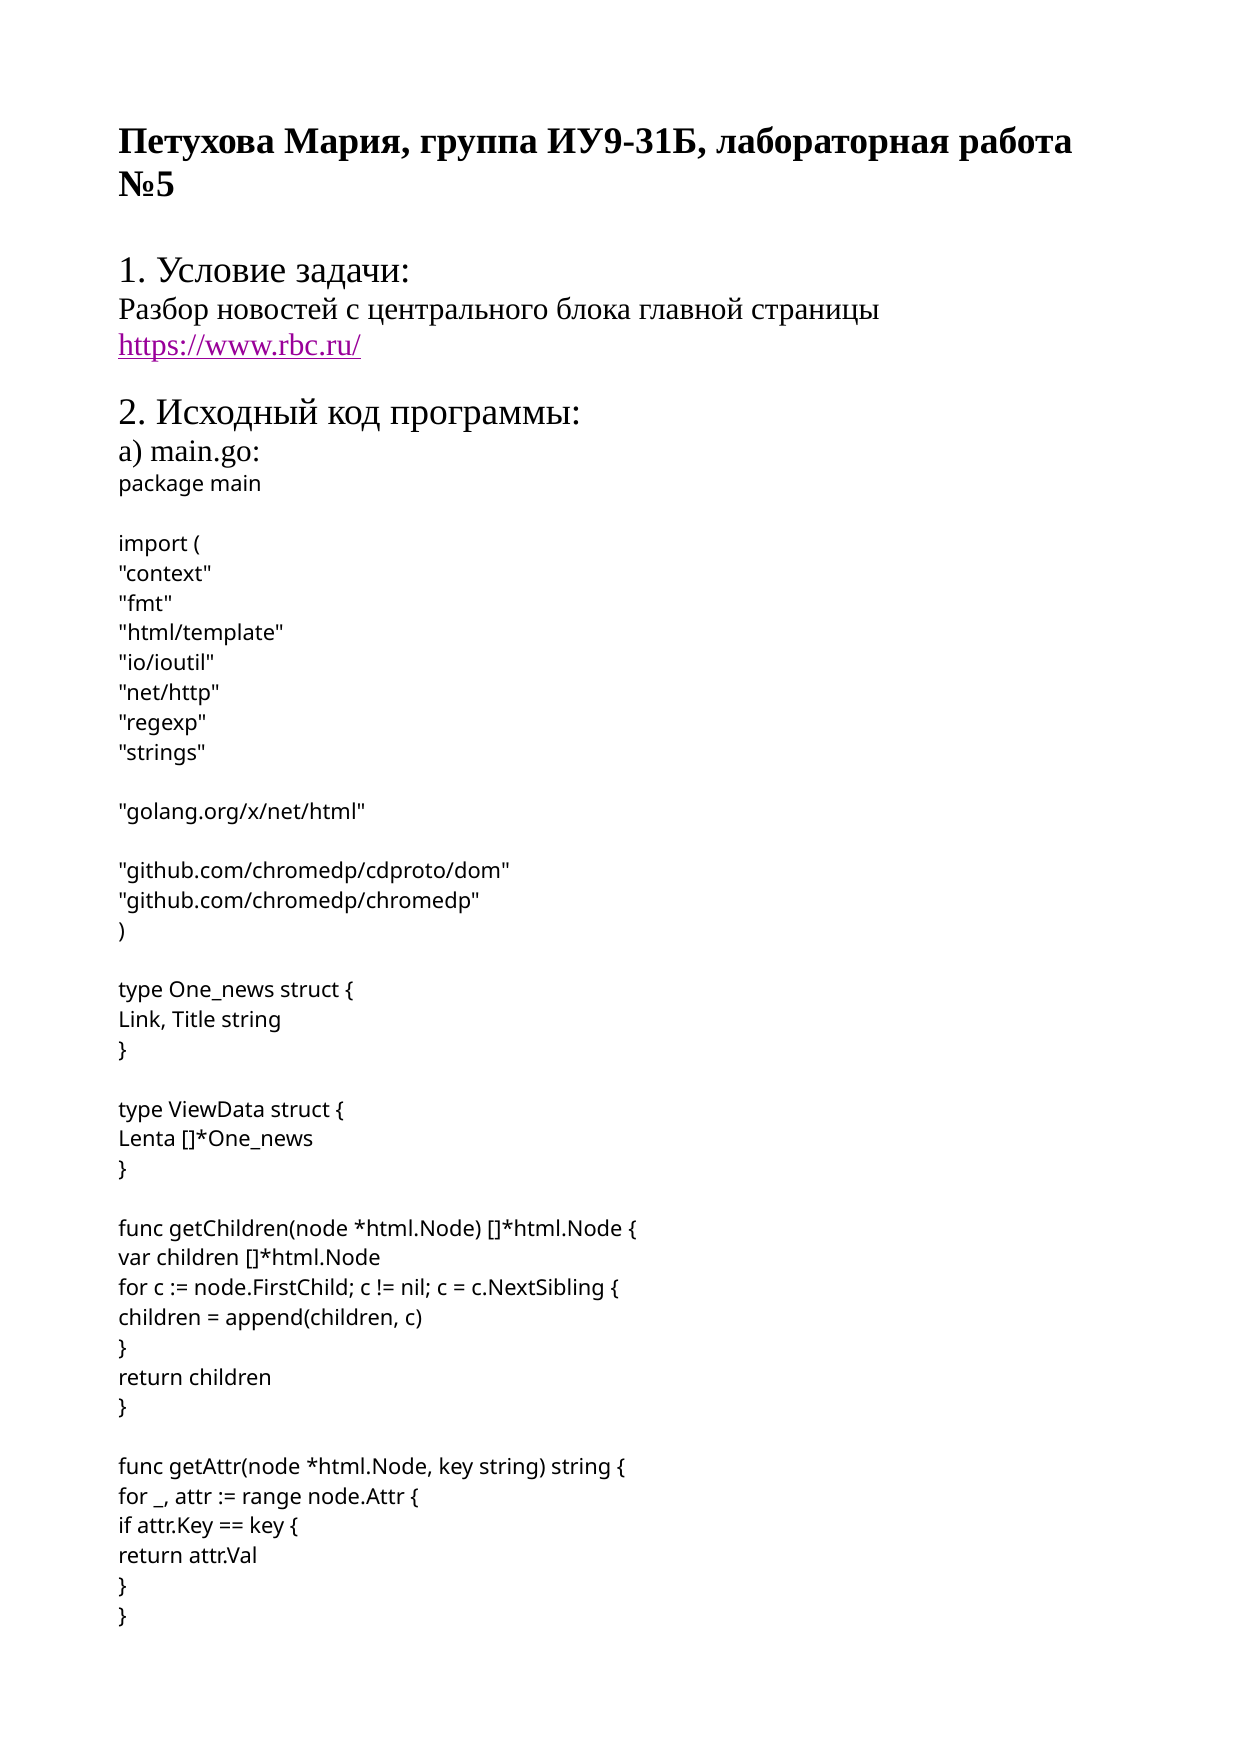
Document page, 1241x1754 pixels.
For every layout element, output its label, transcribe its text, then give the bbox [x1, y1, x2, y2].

text import ( [118, 528, 1122, 558]
text "context" [118, 558, 1122, 587]
text "fmt" [118, 587, 1122, 617]
text Разбор новостей с центрального блока главной страницы https://www.rbc.ru/ [118, 291, 1122, 362]
text Link, Title string [118, 1004, 1122, 1034]
text "github.com/chromedp/cdproto/dom" [118, 855, 1122, 885]
text "github.com/chromedp/chromedp" [118, 885, 1122, 915]
text if attr.Key == key { [118, 1510, 1122, 1540]
text type ViewData struct { [118, 1093, 1122, 1123]
text "golang.org/x/net/html" [118, 796, 1122, 826]
text for _, attr := range node.Attr { [118, 1481, 1122, 1510]
text package main [118, 468, 1122, 498]
text } [118, 1332, 1122, 1362]
text 2. Исходный код программы: [118, 389, 1122, 432]
text var children []*html.Node [118, 1242, 1122, 1272]
text } [118, 1153, 1122, 1183]
text ) [118, 915, 1122, 945]
text func getAttr(node *html.Node, key string) string { [118, 1451, 1122, 1481]
text return children [118, 1362, 1122, 1391]
text "regexp" [118, 707, 1122, 736]
text for c := node.FirstChild; c != nil; c = c.NextSibling { [118, 1272, 1122, 1302]
text return attr.Val [118, 1540, 1122, 1570]
text children = append(children, c) [118, 1302, 1122, 1332]
text "strings" [118, 736, 1122, 766]
text } [118, 1391, 1122, 1421]
text } [118, 1600, 1122, 1629]
text } [118, 1034, 1122, 1064]
text "net/http" [118, 677, 1122, 707]
text } [118, 1570, 1122, 1600]
text 1. Условие задачи: [118, 247, 1122, 291]
text "io/ioutil" [118, 647, 1122, 677]
text а) main.go: [118, 432, 1122, 468]
text Lenta []*One_news [118, 1123, 1122, 1153]
text type One_news struct { [118, 974, 1122, 1004]
text func getChildren(node *html.Node) []*html.Node { [118, 1213, 1122, 1242]
text "html/template" [118, 617, 1122, 647]
text Петухова Мария, группа ИУ9-31Б, лабораторная работа №5 [118, 118, 1122, 204]
